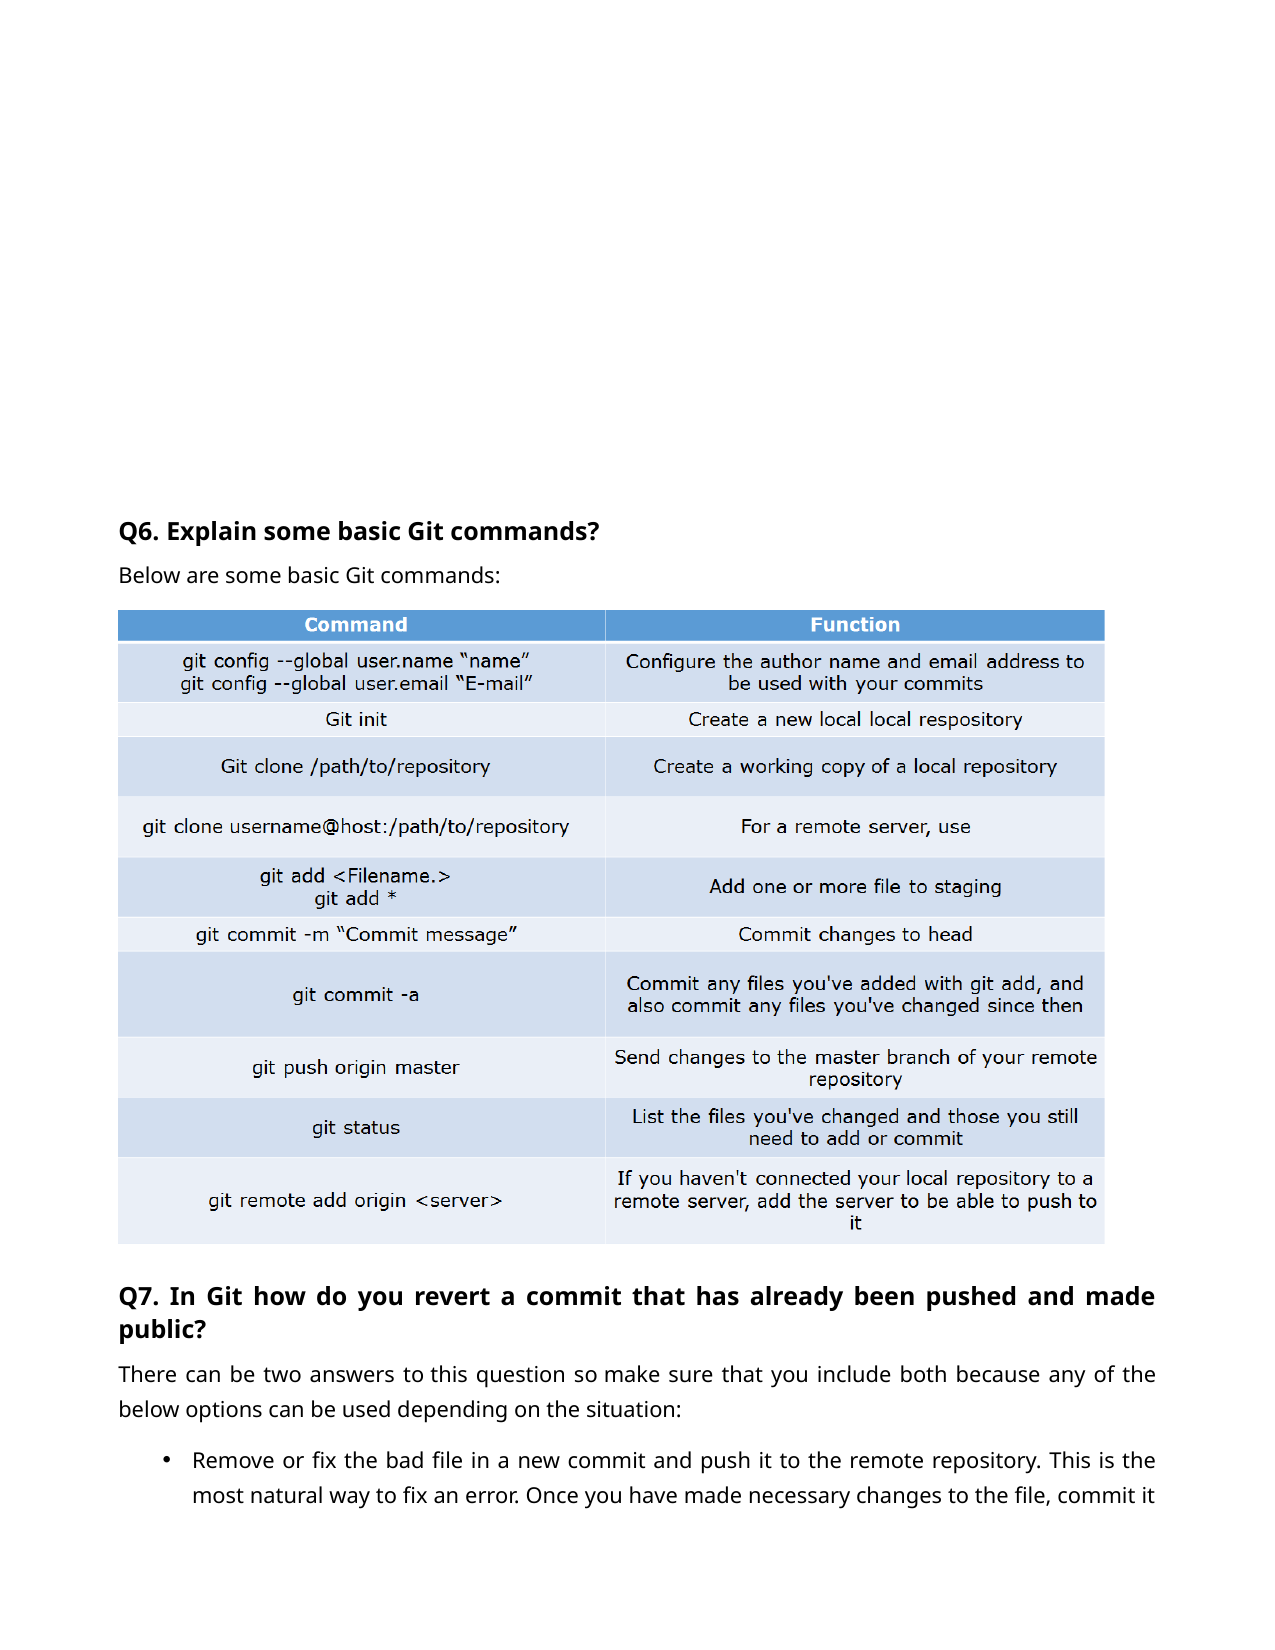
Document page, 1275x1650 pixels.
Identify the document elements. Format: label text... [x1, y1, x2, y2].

text Below are some basic Git commands: [118, 561, 1157, 590]
text There can be two answers to this question so make sure that you include both because any of the below options can be used depending on the situation: [118, 1359, 1157, 1424]
subtitle Q6. Explain some basic Git commands? [118, 514, 1157, 548]
picture [118, 610, 1107, 1244]
list Remove or fix the bad file in a new commit and push it to the remote repository. This is the most natural way to fix an error. Once you have made necessary changes to the file, commit it [162, 1445, 1157, 1510]
subtitle Q7. In Git how do you revert a commit that has already been pushed and made public? [118, 1278, 1157, 1346]
